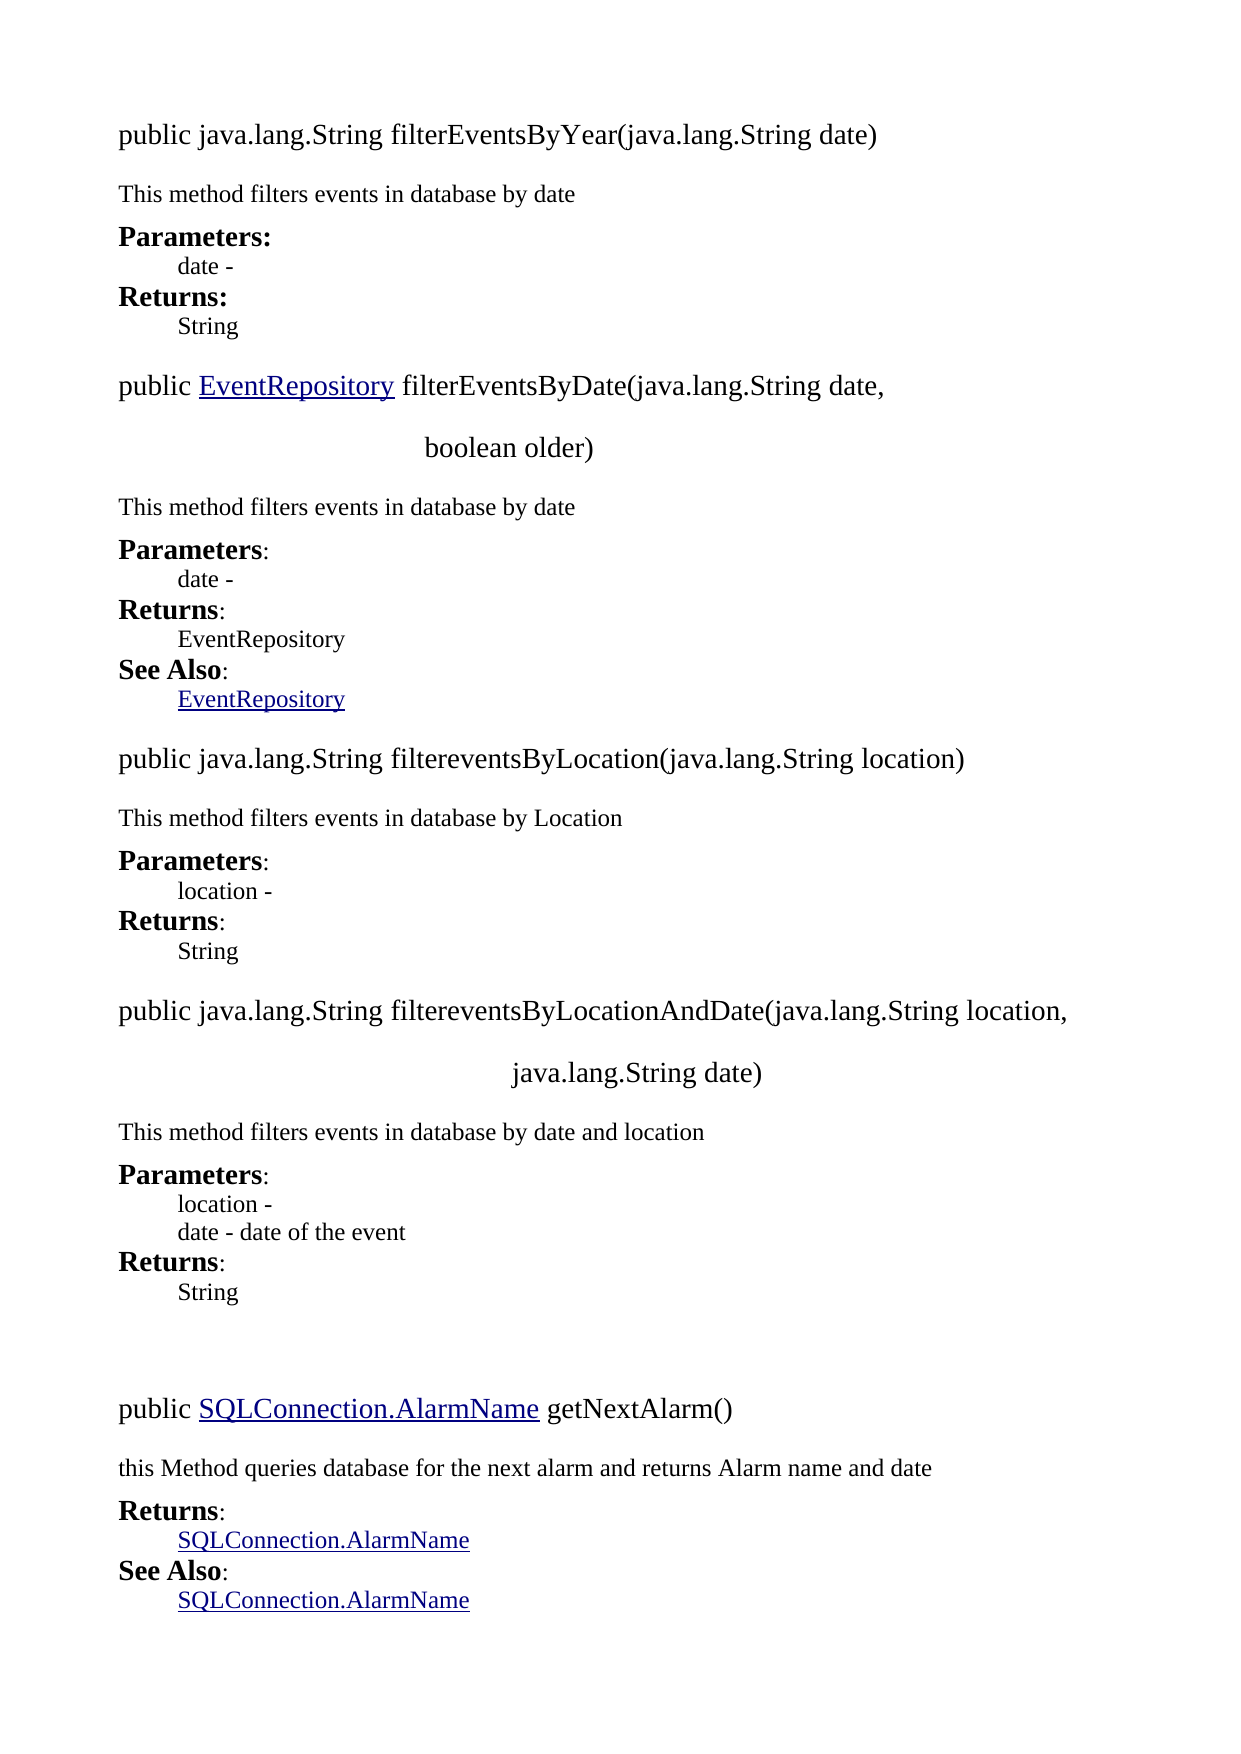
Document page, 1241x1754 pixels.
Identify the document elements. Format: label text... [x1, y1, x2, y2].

list String [177, 312, 1122, 340]
list EventRepository [177, 626, 1122, 653]
list SQLConnection.AlarmName [177, 1527, 1122, 1554]
list date - [177, 566, 1122, 593]
list String [177, 1278, 1122, 1306]
text public java.lang.String filterEventsByYear(java.lang.String date) [118, 118, 1122, 150]
list EventRepository [177, 686, 1122, 713]
subtitle Parameters: [118, 845, 1122, 877]
subtitle Returns: [118, 593, 1122, 626]
subtitle Parameters: [118, 533, 1122, 566]
subtitle See Also: [118, 1554, 1122, 1587]
subtitle Returns: [118, 1246, 1122, 1278]
text This method filters events in database by date and location [118, 1118, 1122, 1146]
list date - [177, 252, 1122, 280]
text this Method queries database for the next alarm and returns Alarm name and date [118, 1454, 1122, 1482]
text public SQLConnection.AlarmName getNextAlarm() [118, 1392, 1122, 1425]
text This method filters events in database by date [118, 493, 1122, 521]
list location - [177, 877, 1122, 905]
text boolean older) [118, 431, 1122, 464]
subtitle Returns: [118, 905, 1122, 937]
subtitle See Also: [118, 653, 1122, 686]
text public java.lang.String filtereventsByLocation(java.lang.String location) [118, 743, 1122, 775]
subtitle Parameters: [118, 1158, 1122, 1190]
subtitle Returns: [118, 280, 1122, 312]
list String [177, 937, 1122, 965]
text public java.lang.String filtereventsByLocationAndDate(java.lang.String location, [118, 994, 1122, 1027]
subtitle Parameters: [118, 220, 1122, 252]
list date - date of the event [177, 1218, 1122, 1246]
text java.lang.String date) [118, 1056, 1122, 1088]
list location - [177, 1190, 1122, 1218]
subtitle Returns: [118, 1494, 1122, 1527]
text public EventRepository filterEventsByDate(java.lang.String date, [118, 369, 1122, 402]
list SQLConnection.AlarmName [177, 1587, 1122, 1614]
text This method filters events in database by Location [118, 804, 1122, 832]
text This method filters events in database by date [118, 180, 1122, 208]
